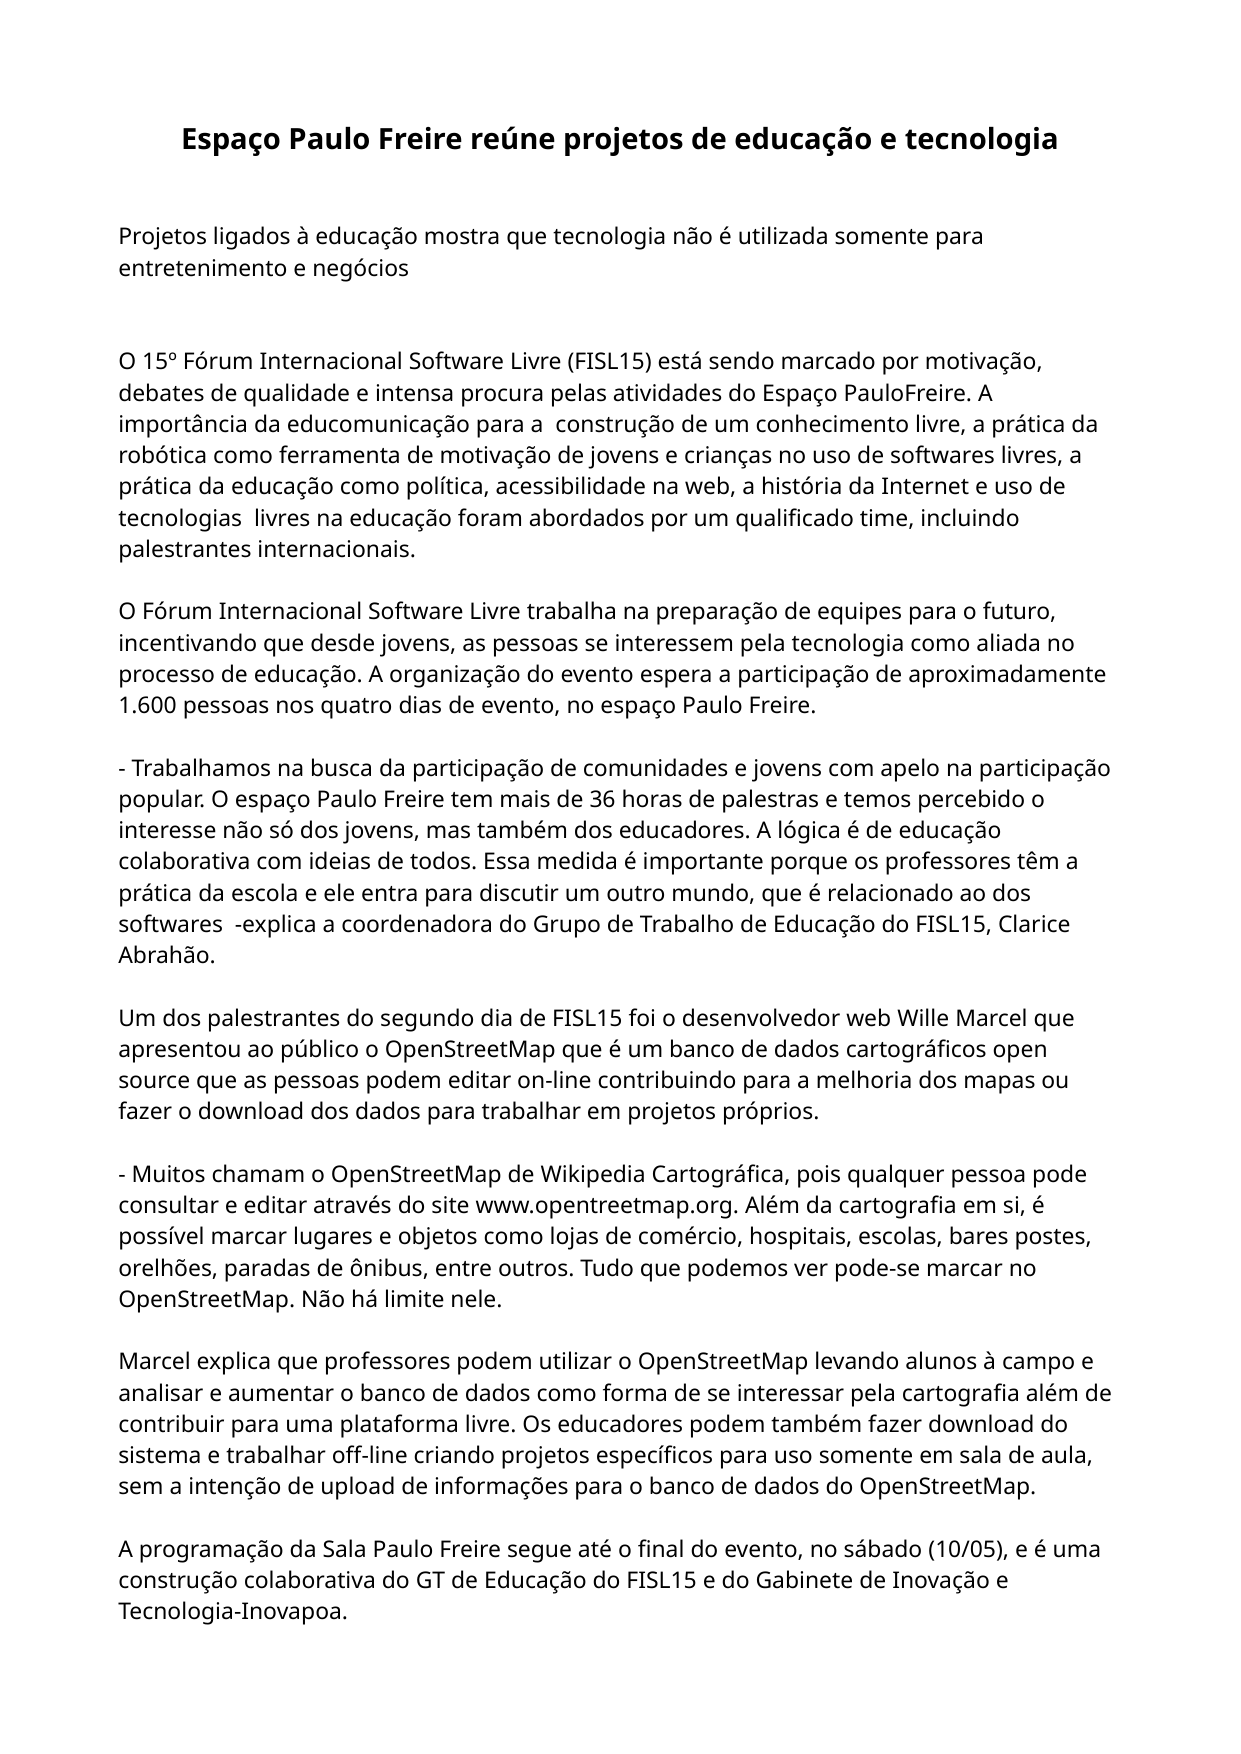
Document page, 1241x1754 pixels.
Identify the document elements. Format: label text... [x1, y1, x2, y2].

text O 15º Fórum Internacional Software Livre (FISL15) está sendo marcado por motivação, debates de qualidade e intensa procura pelas atividades do Espaço PauloFreire. A importância da educomunicação para a construção de um conhecimento livre, a prática da robótica como ferramenta de motivação de jovens e crianças no uso de softwares livres, a prática da educação como política, acessibilidade na web, a história da Internet e uso de tecnologias livres na educação foram abordados por um qualificado time, incluindo palestrantes internacionais. [118, 345, 1122, 564]
text O Fórum Internacional Software Livre trabalha na preparação de equipes para o futuro, incentivando que desde jovens, as pessoas se interessem pela tecnologia como aliada no processo de educação. A organização do evento espera a participação de aproximadamente 1.600 pessoas nos quatro dias de evento, no espaço Paulo Freire. [118, 595, 1122, 720]
text A programação da Sala Paulo Freire segue até o final do evento, no sábado (10/05), e é uma construção colaborativa do GT de Educação do FISL15 e do Gabinete de Inovação e Tecnologia-Inovapoa. [118, 1533, 1122, 1627]
text Um dos palestrantes do segundo dia de FISL15 foi o desenvolvedor web Wille Marcel que apresentou ao público o OpenStreetMap que é um banco de dados cartográficos open source que as pessoas podem editar on-line contribuindo para a melhoria dos mapas ou fazer o download dos dados para trabalhar em projetos próprios. [118, 1002, 1122, 1127]
text Projetos ligados à educação mostra que tecnologia não é utilizada somente para entretenimento e negócios [118, 220, 1122, 283]
text - Trabalhamos na busca da participação de comunidades e jovens com apelo na participação popular. O espaço Paulo Freire tem mais de 36 horas de palestras e temos percebido o interesse não só dos jovens, mas também dos educadores. A lógica é de educação colaborativa com ideias de todos. Essa medida é importante porque os professores têm a prática da escola e ele entra para discutir um outro mundo, que é relacionado ao dos softwares -explica a coordenadora do Grupo de Trabalho de Educação do FISL15, Clarice Abrahão. [118, 752, 1122, 970]
text Marcel explica que professores podem utilizar o OpenStreetMap levando alunos à campo e analisar e aumentar o banco de dados como forma de se interessar pela cartografia além de contribuir para uma plataforma livre. Os educadores podem também fazer download do sistema e trabalhar off-line criando projetos específicos para uso somente em sala de aula, sem a intenção de upload de informações para o banco de dados do OpenStreetMap. [118, 1345, 1122, 1502]
text - Muitos chamam o OpenStreetMap de Wikipedia Cartográfica, pois qualquer pessoa pode consultar e editar através do site www.opentreetmap.org. Além da cartografia em si, é possível marcar lugares e objetos como lojas de comércio, hospitais, escolas, bares postes, orelhões, paradas de ônibus, entre outros. Tudo que podemos ver pode-se marcar no OpenStreetMap. Não há limite nele. [118, 1158, 1122, 1314]
text Espaço Paulo Freire reúne projetos de educação e tecnologia [118, 118, 1122, 158]
